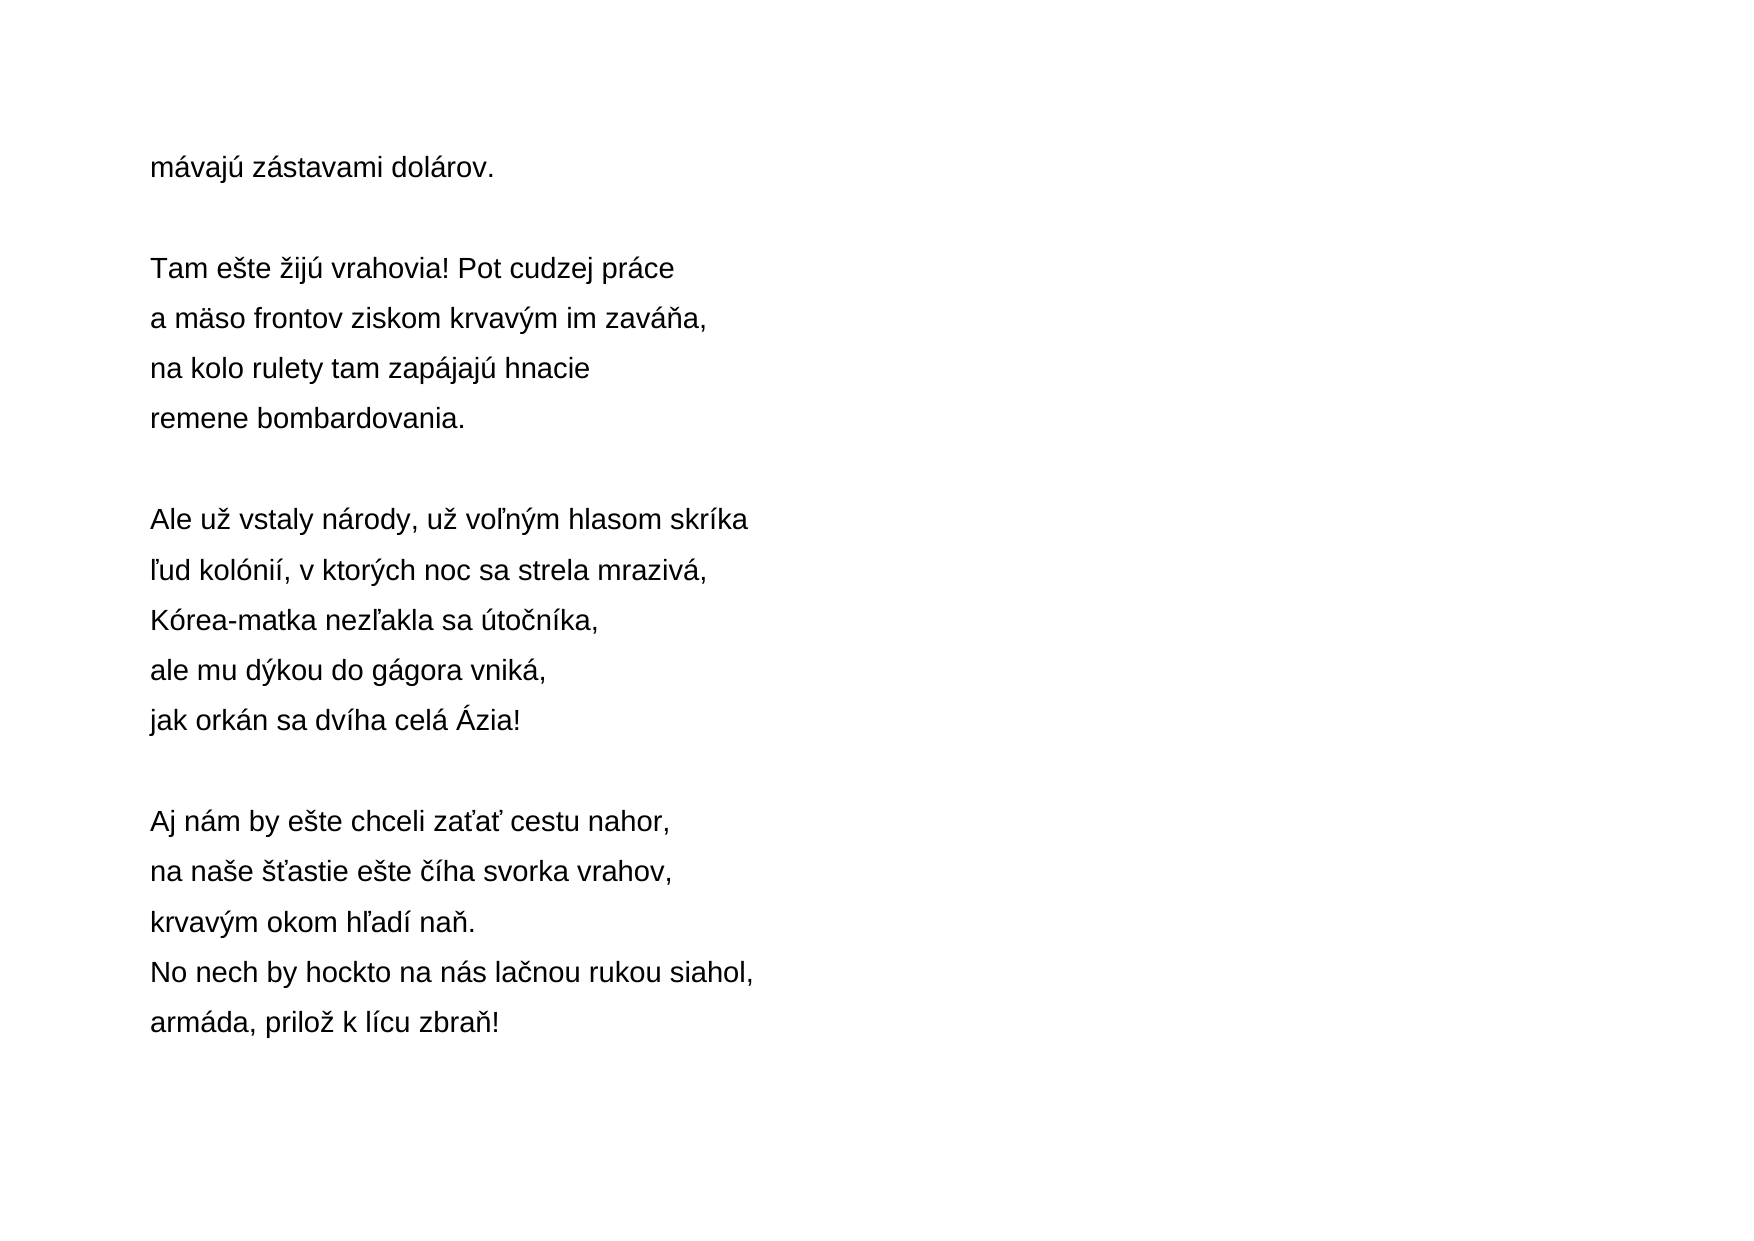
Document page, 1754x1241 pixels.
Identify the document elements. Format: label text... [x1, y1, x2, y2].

text remene bombardovania. [150, 402, 1243, 435]
text armáda, prilož k lícu zbraň! [150, 1005, 1243, 1039]
text ale mu dýkou do gágora vniká, [150, 653, 1243, 687]
text ľud kolónií, v ktorých noc sa strela mrazivá, [150, 552, 1243, 586]
text jak orkán sa dvíha celá Ázia! [150, 703, 1243, 737]
text na naše šťastie ešte číha svorka vrahov, [150, 854, 1243, 888]
text No nech by hockto na nás lačnou rukou siahol, [150, 955, 1243, 988]
text na kolo rulety tam zapájajú hnacie [150, 351, 1243, 385]
text mávajú zástavami dolárov. [150, 150, 1243, 183]
text Tam ešte žijú vrahovia! Pot cudzej práce [150, 251, 1243, 284]
text Aj nám by ešte chceli zaťať cestu nahor, [150, 804, 1243, 838]
text Ale už vstaly národy, už voľným hlasom skríka [150, 502, 1243, 536]
text a mäso frontov ziskom krvavým im zaváňa, [150, 301, 1243, 334]
text krvavým okom hľadí naň. [150, 905, 1243, 938]
text Kórea-matka nezľakla sa útočníka, [150, 603, 1243, 636]
